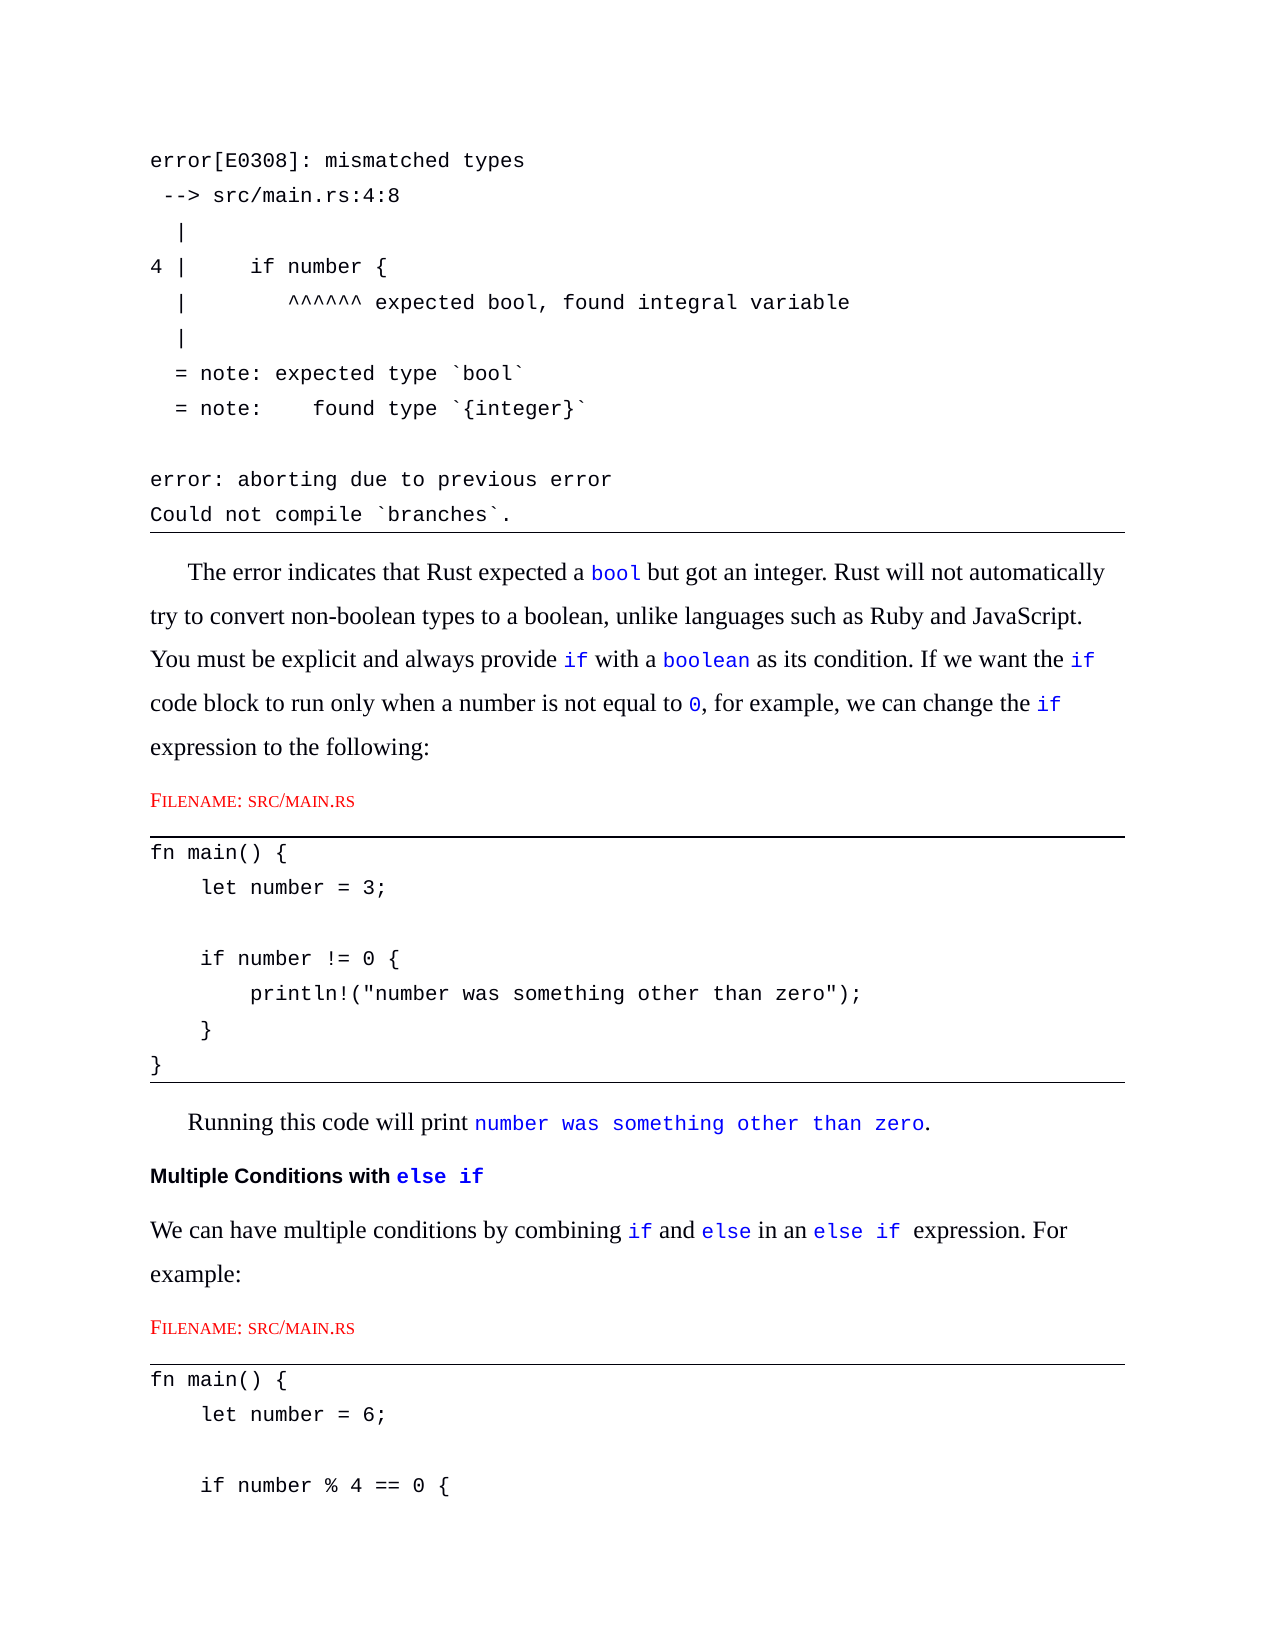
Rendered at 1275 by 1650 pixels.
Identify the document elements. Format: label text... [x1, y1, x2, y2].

text = note: found type `{integer}` [150, 398, 1125, 422]
text --> src/main.rs:4:8 [150, 185, 1125, 209]
text Running this code will print number was something other than zero. [150, 1107, 1125, 1137]
text | [150, 327, 1125, 351]
text error[E0308]: mismatched types [150, 150, 1125, 174]
text We can have multiple conditions by combining if and else in an else if expression. For example: [150, 1215, 1125, 1288]
text fn main() { [150, 838, 1125, 865]
text Multiple Conditions with else if [150, 1164, 1125, 1190]
text fn main() { [150, 1365, 1125, 1392]
text Filename: src/main.rs [150, 1315, 1125, 1339]
text } [150, 1019, 1125, 1042]
text The error indicates that Rust expected a bool but got an integer. Rust will not automatically try to convert non-boolean types to a boolean, unlike languages such as Ruby and JavaScript. You must be explicit and always provide if with a boolean as its condition. If we want the if code block to run only when a number is not equal to 0, for example, we can change the if expression to the following: [150, 557, 1125, 761]
text println!("number was something other than zero"); [150, 983, 1125, 1007]
text | [150, 221, 1125, 244]
text Could not compile `branches`. [150, 504, 1125, 532]
text let number = 6; [150, 1404, 1125, 1428]
text = note: expected type `bool` [150, 362, 1125, 386]
text error: aborting due to previous error [150, 469, 1125, 492]
text | ^^^^^^ expected bool, found integral variable [150, 292, 1125, 315]
text if number != 0 { [150, 948, 1125, 972]
text if number % 4 == 0 { [150, 1475, 1125, 1499]
text } [150, 1054, 1125, 1082]
text Filename: src/main.rs [150, 788, 1125, 812]
text let number = 3; [150, 877, 1125, 901]
text 4 | if number { [150, 256, 1125, 280]
